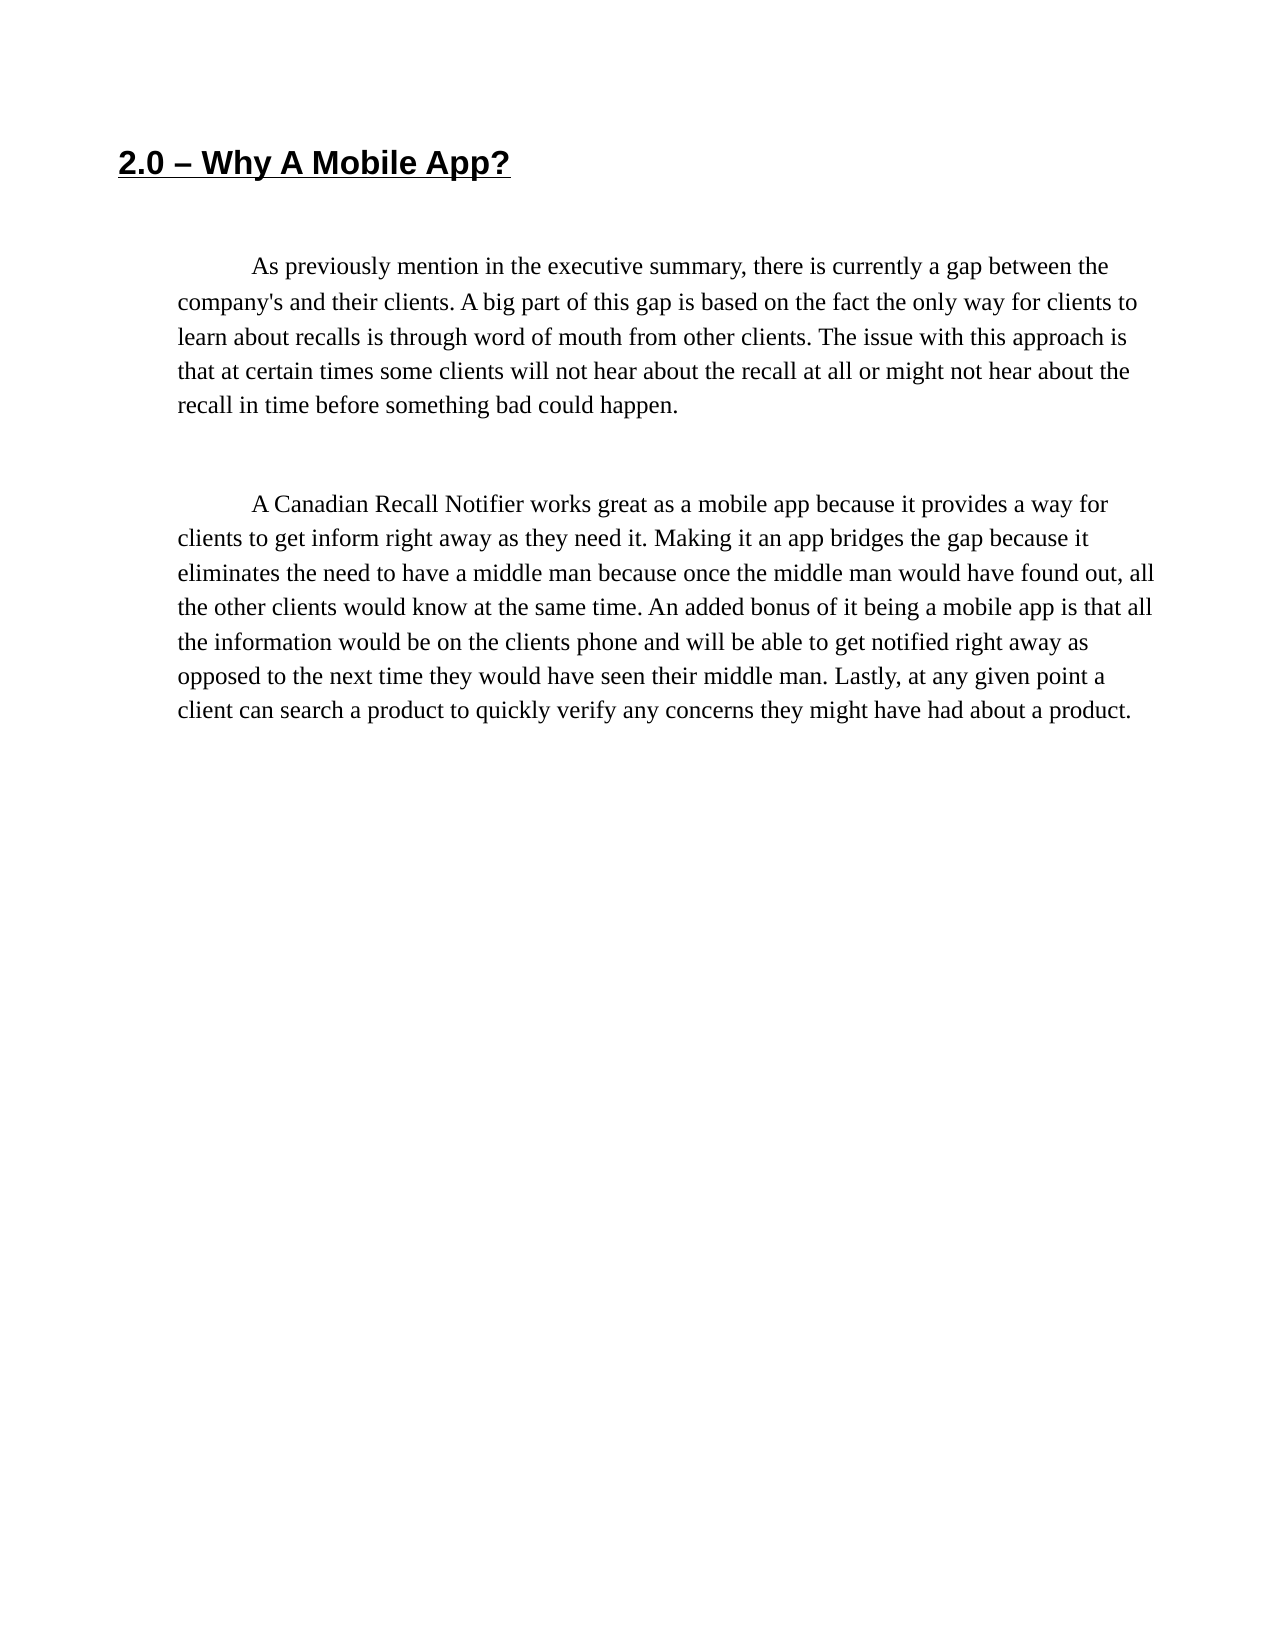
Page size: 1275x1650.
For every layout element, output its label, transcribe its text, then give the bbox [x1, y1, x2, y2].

text As previously mention in the executive summary, there is currently a gap between the company's and their clients. A big part of this gap is based on the fact the only way for clients to learn about recalls is through word of mouth from other clients. The issue with this approach is that at certain times some clients will not hear about the recall at all or might not hear about the recall in time before something bad could happen. [177, 243, 1157, 419]
subtitle 2.0 – Why A Mobile App? [118, 143, 1157, 182]
text A Canadian Recall Notifier works great as a mobile app because it provides a way for clients to get inform right away as they need it. Making it an app bridges the gap because it eliminates the need to have a middle man because once the middle man would have found out, all the other clients would know at the same time. An added bonus of it being a mobile app is that all the information would be on the clients phone and will be able to get notified right away as opposed to the next time they would have seen their middle man. Lastly, at any given point a client can search a product to quickly verify any concerns they might have had about a product. [177, 489, 1157, 724]
